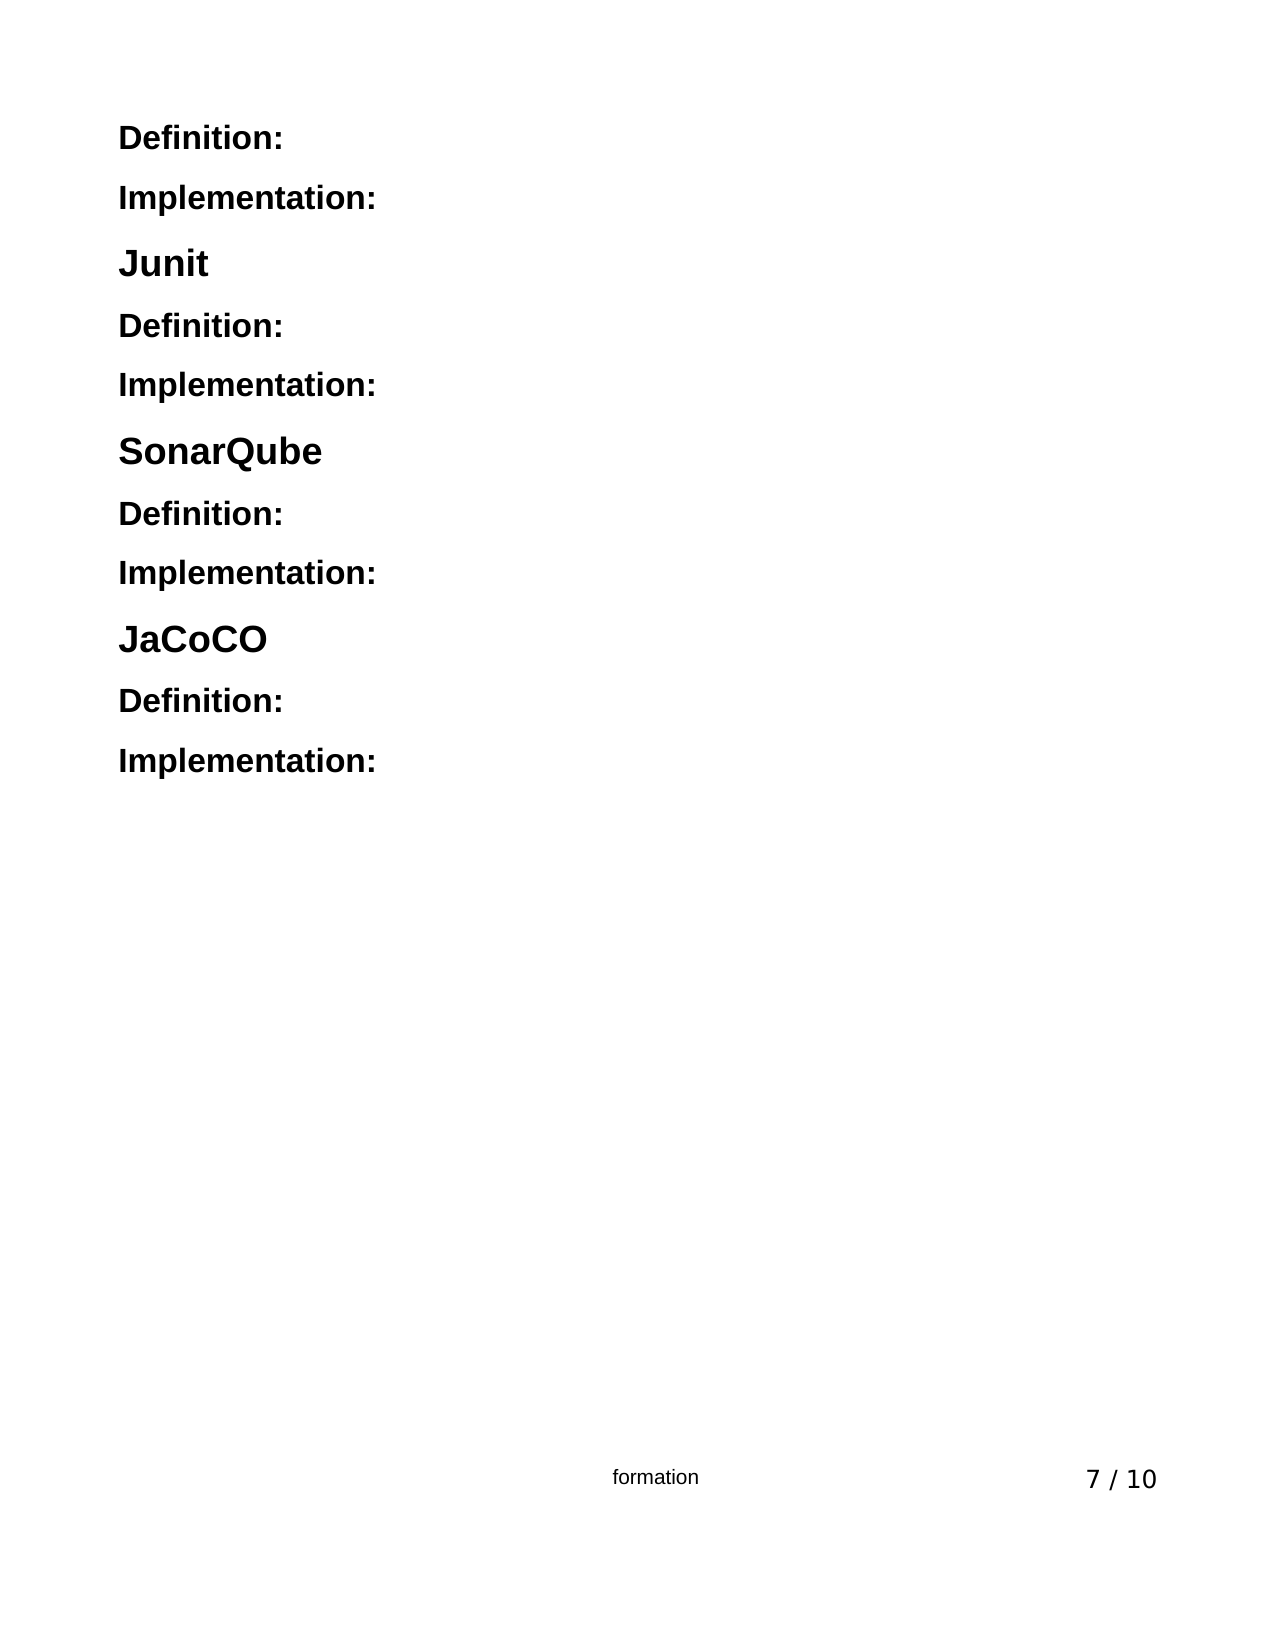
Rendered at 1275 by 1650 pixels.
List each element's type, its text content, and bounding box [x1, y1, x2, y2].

subtitle Definition: [118, 306, 1157, 344]
subtitle SonarQube [118, 429, 1157, 472]
subtitle Implementation: [118, 365, 1157, 404]
subtitle JaCoCO [118, 616, 1157, 660]
subtitle Implementation: [118, 740, 1157, 779]
subtitle Definition: [118, 681, 1157, 719]
subtitle Implementation: [118, 178, 1157, 216]
subtitle Junit [118, 241, 1157, 285]
subtitle Definition: [118, 493, 1157, 532]
subtitle Definition: [118, 118, 1157, 157]
subtitle Implementation: [118, 553, 1157, 591]
